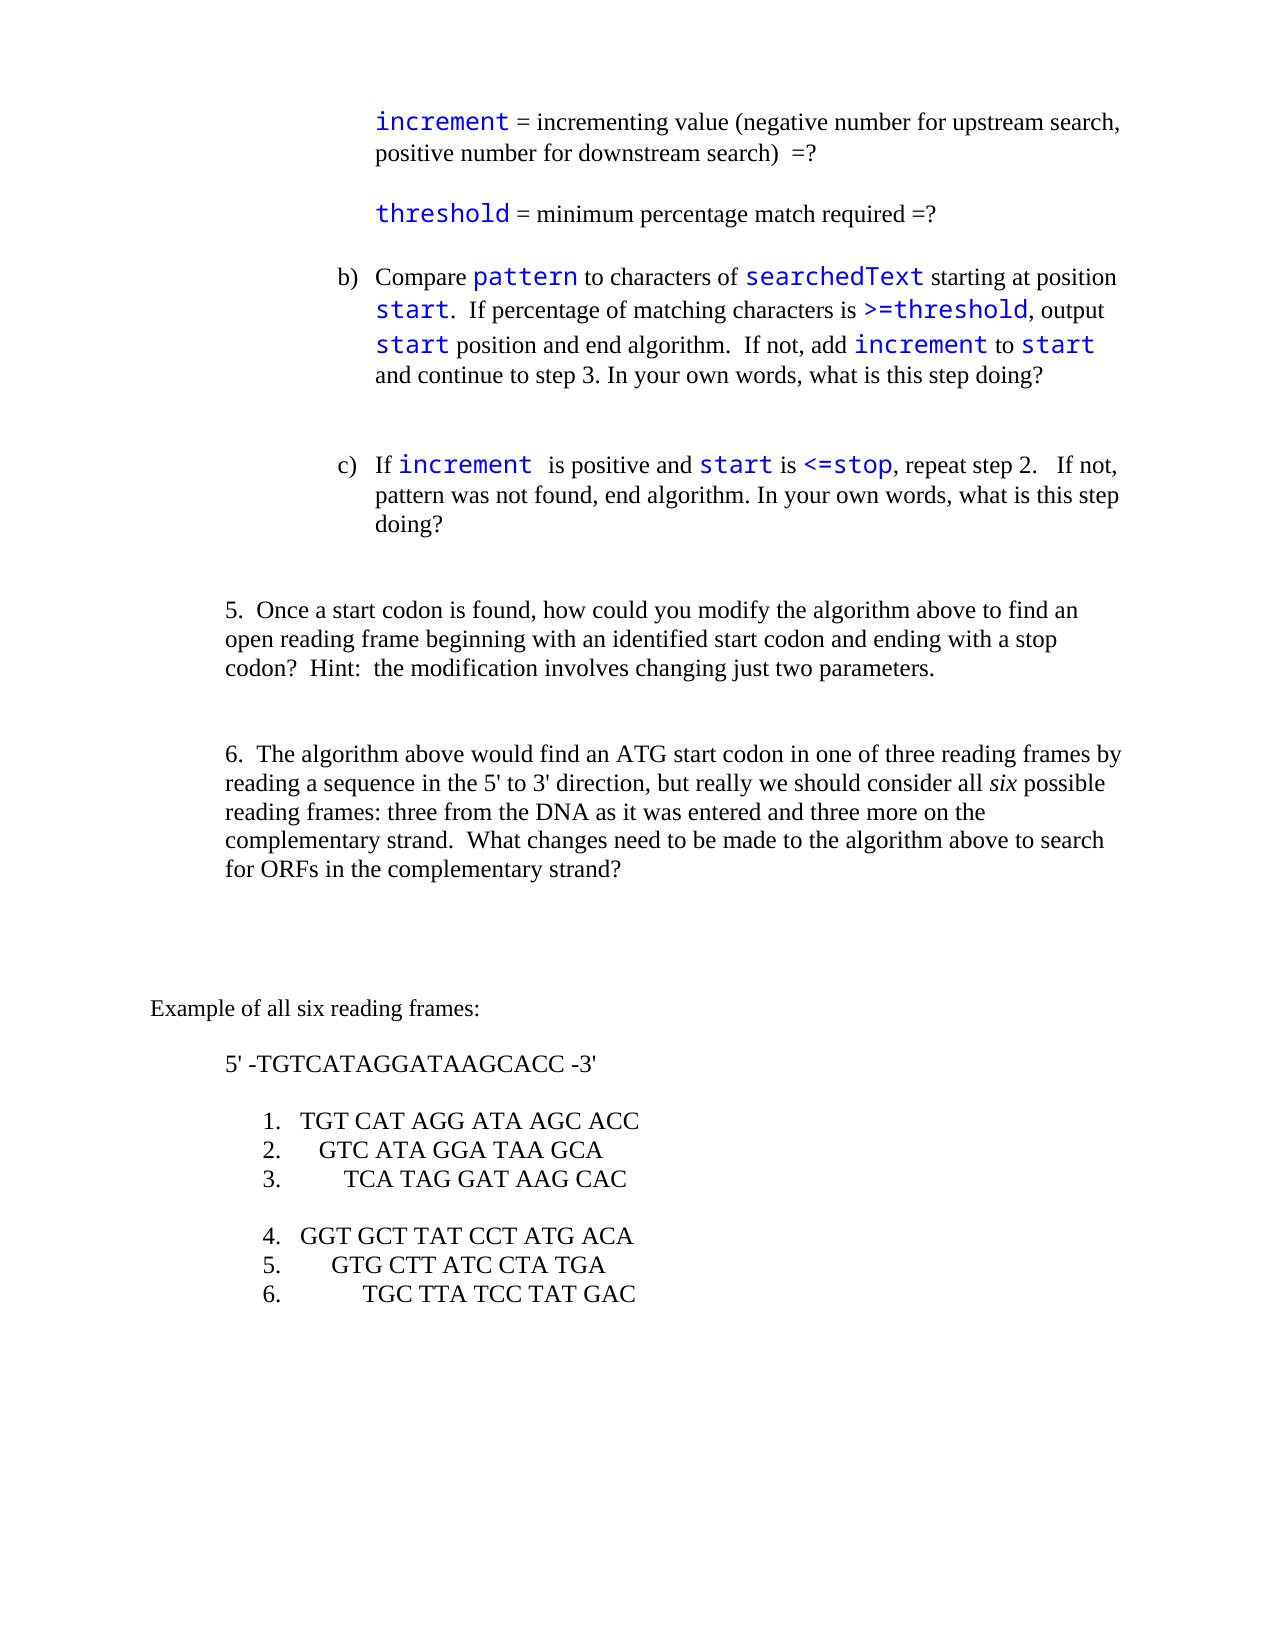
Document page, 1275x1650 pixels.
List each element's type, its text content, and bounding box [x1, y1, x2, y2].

text increment = incrementing value (negative number for upstream search, positive number for downstream search) =? [150, 104, 1125, 167]
list 5. Once a start codon is found, how could you modify the algorithm above to find an open reading frame beginning with an identified start codon and ending with a stop codon? Hint: the modification involves changing just two parameters. [187, 596, 1125, 682]
text threshold = minimum percentage match required =? [150, 195, 1125, 229]
list TGC TTA TCC TAT GAC [262, 1279, 1125, 1307]
list TGT CAT AGG ATA AGC ACC [262, 1106, 1125, 1135]
text Example of all six reading frames: [150, 993, 1125, 1021]
list Compare pattern to characters of searchedText starting at position start. If percentage of matching characters is >=threshold, output start position and end algorithm. If not, add increment to start and continue to step 3. In your own words, what is this step doing? [337, 258, 1125, 389]
text 5' -TGTCATAGGATAAGCACC -3' [150, 1049, 1125, 1077]
list GGT GCT TAT CCT ATG ACA [262, 1221, 1125, 1250]
list TCA TAG GAT AAG CAC [262, 1164, 1125, 1192]
list If increment is positive and start is <=stop, repeat step 2. If not, pattern was not found, end algorithm. In your own words, what is this step doing? [337, 447, 1125, 538]
list 6. The algorithm above would find an ATG start codon in one of three reading frames by reading a sequence in the 5' to 3' direction, but really we should consider all six possible reading frames: three from the DNA as it was entered and three more on the complementary strand. What changes need to be made to the algorithm above to search for ORFs in the complementary strand? [187, 739, 1125, 911]
list GTG CTT ATC CTA TGA [262, 1250, 1125, 1279]
list GTC ATA GGA TAA GCA [262, 1135, 1125, 1164]
